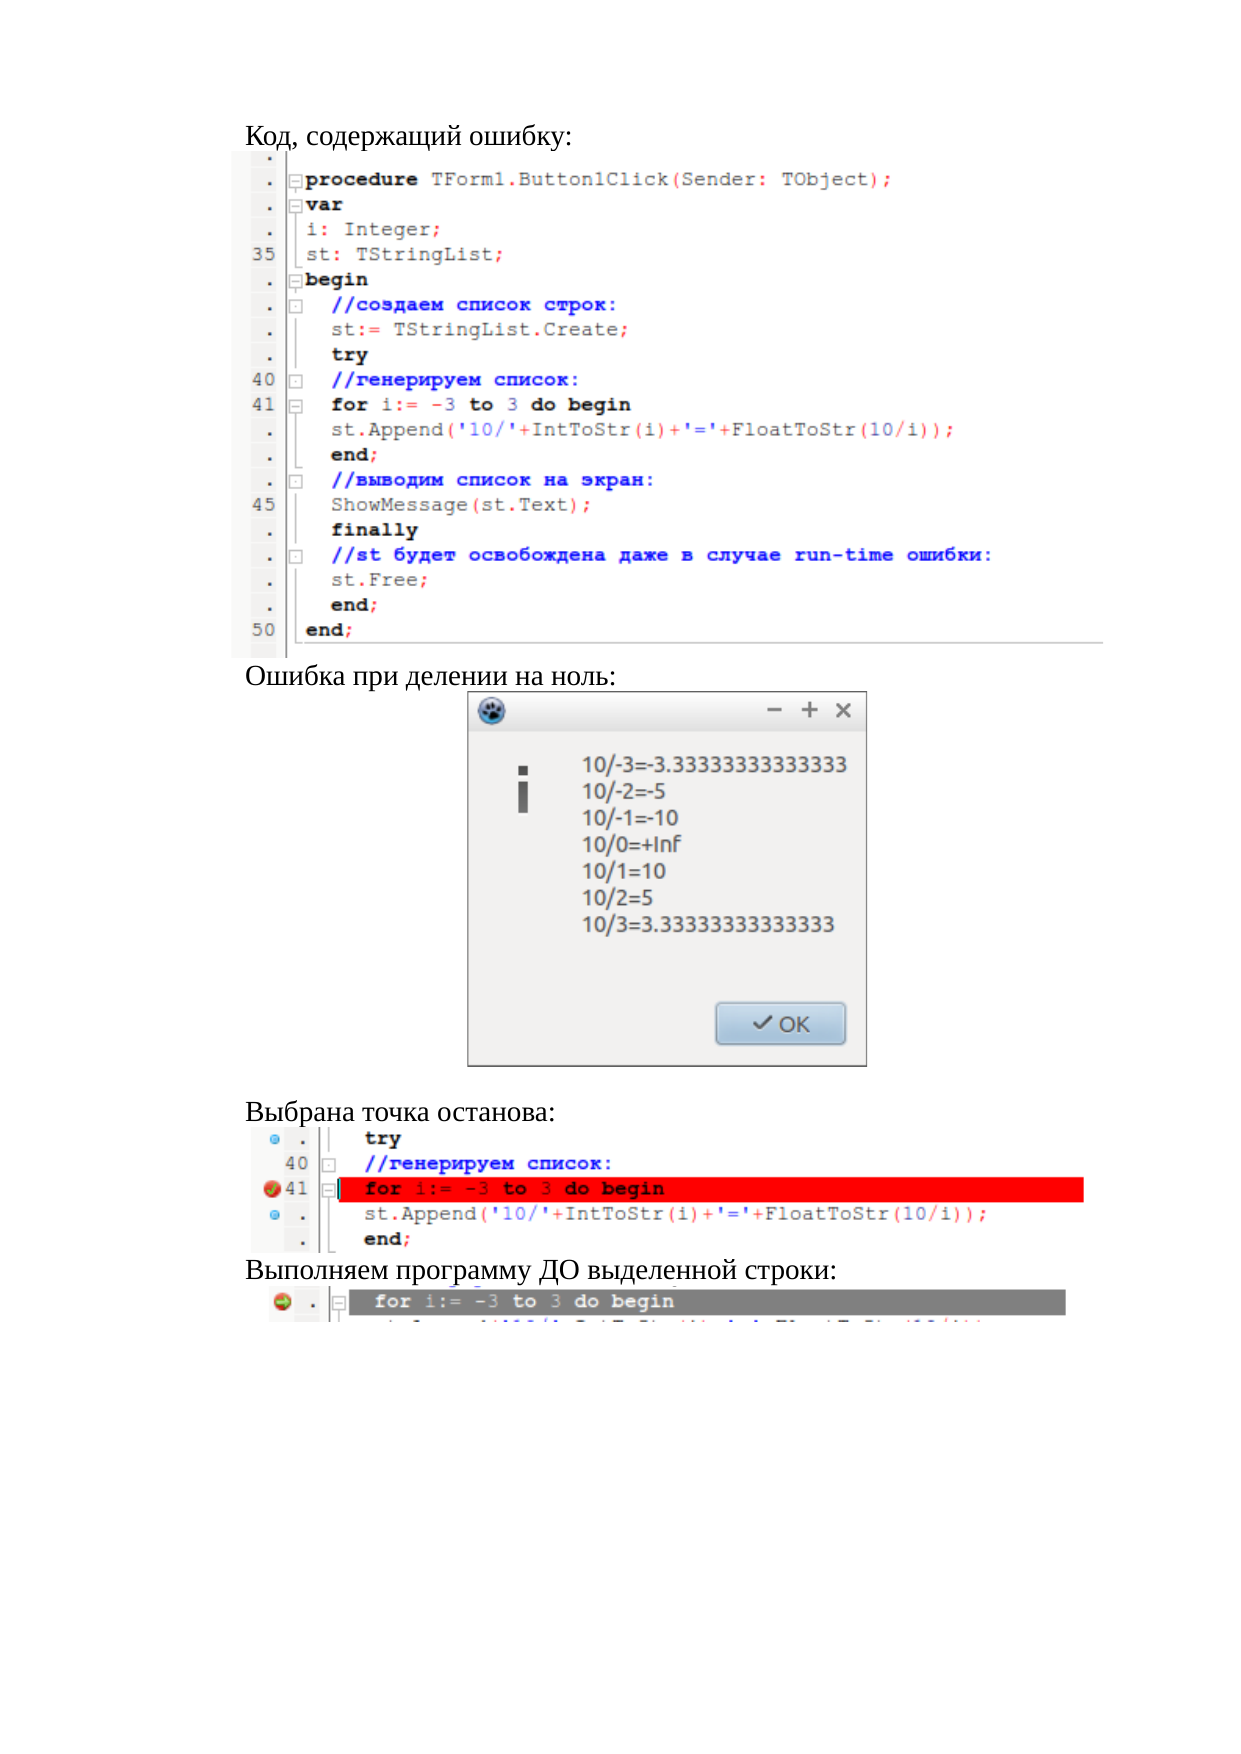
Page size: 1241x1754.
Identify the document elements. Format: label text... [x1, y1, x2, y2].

picture [231, 151, 1104, 658]
text Ошибка при делении на ноль: [156, 152, 1178, 691]
picture [268, 1286, 1066, 1322]
text Выбрана точка останова: [156, 1094, 1178, 1127]
picture [250, 1127, 1084, 1253]
text Выполняем программу ДО выделенной строки: [156, 1127, 1178, 1286]
text Код, содержащий ошибку: [156, 118, 1178, 152]
picture [467, 691, 868, 1067]
